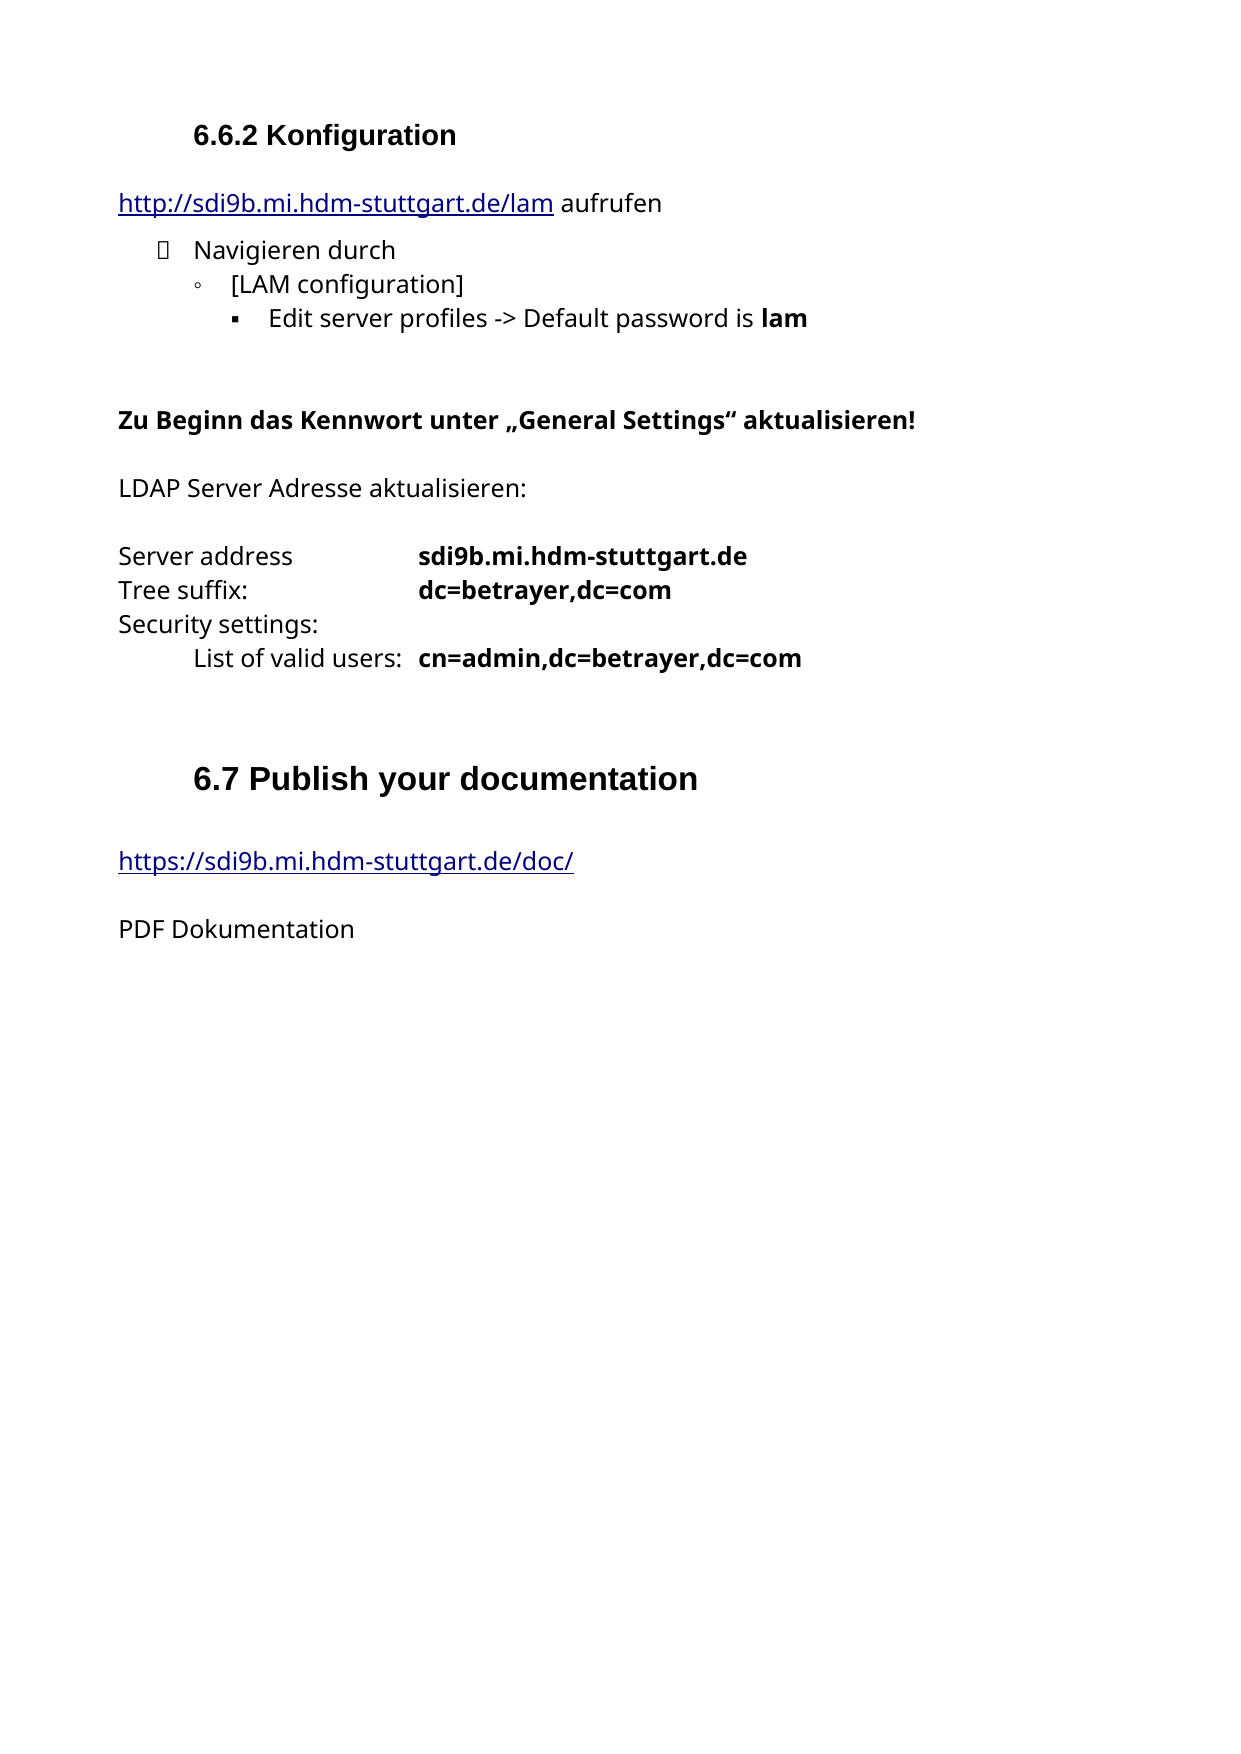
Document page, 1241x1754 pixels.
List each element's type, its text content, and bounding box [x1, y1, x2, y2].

text LDAP Server Adresse aktualisieren: [118, 471, 1122, 505]
text Zu Beginn das Kennwort unter „General Settings“ aktualisieren! [118, 334, 1122, 437]
subtitle 6.6.2 Konfiguration http://sdi9b.mi.hdm-stuttgart.de/lam aufrufen [118, 118, 1122, 220]
list Navigieren durch [156, 232, 1122, 266]
text List of valid users: cn=admin,dc=betrayer,dc=com [118, 641, 1122, 704]
text PDF Dokumentation [118, 912, 1122, 946]
list Edit server profiles -> Default password is lam [231, 300, 1122, 334]
list [LAM configuration] [193, 266, 1122, 300]
subtitle 6.7 Publish your documentation [118, 759, 1122, 797]
text Server address sdi9b.mi.hdm-stuttgart.de Tree suffix: dc=betrayer,dc=com Security settings: [118, 539, 1122, 641]
text https://sdi9b.mi.hdm-stuttgart.de/doc/ [118, 844, 1122, 878]
